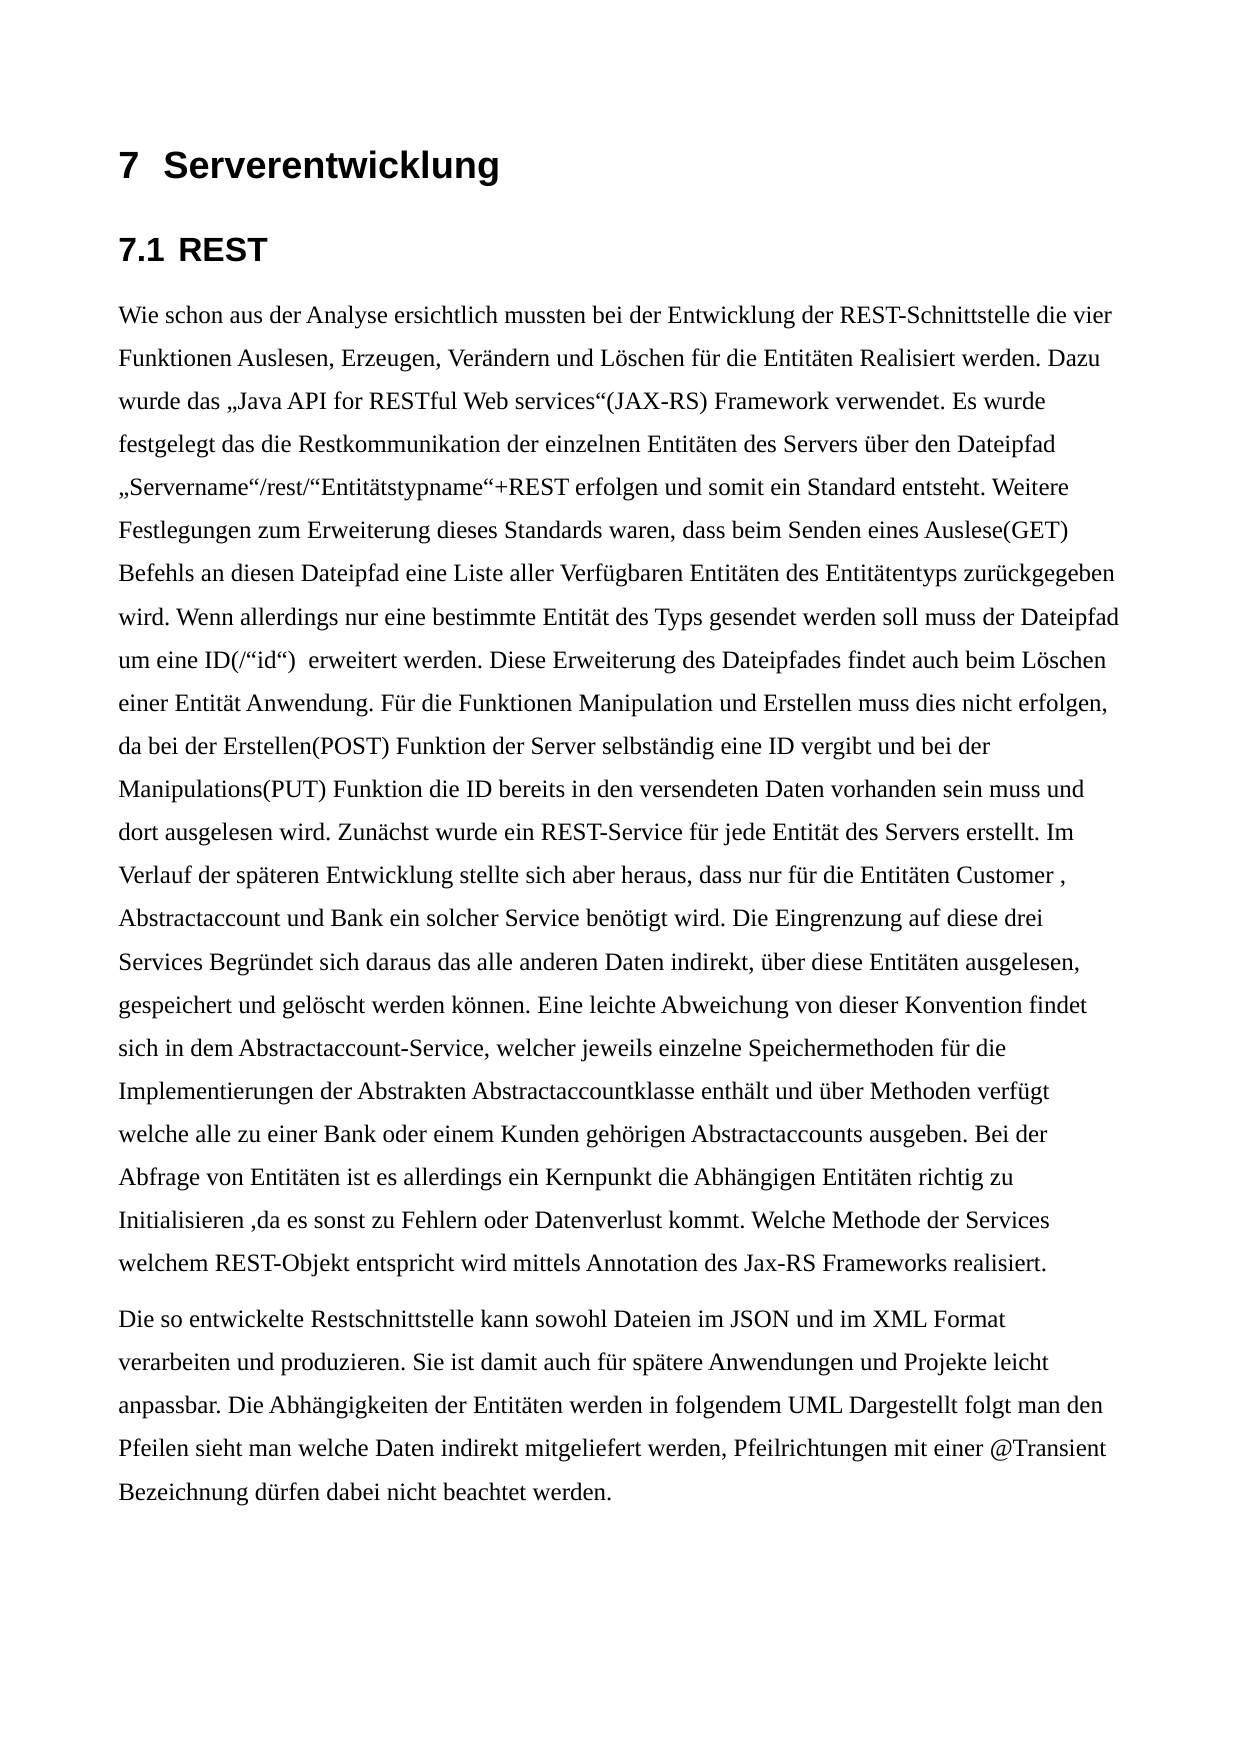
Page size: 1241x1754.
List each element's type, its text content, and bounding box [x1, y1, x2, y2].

text Die so entwickelte Restschnittstelle kann sowohl Dateien im JSON und im XML Format verarbeiten und produzieren. Sie ist damit auch für spätere Anwendungen und Projekte leicht anpassbar. Die Abhängigkeiten der Entitäten werden in folgendem UML Dargestellt folgt man den Pfeilen sieht man welche Daten indirekt mitgeliefert werden, Pfeilrichtungen mit einer @Transient Bezeichnung dürfen dabei nicht beachtet werden. [118, 1304, 1122, 1505]
subtitle Serverentwicklung [118, 143, 1122, 187]
subtitle REST [118, 229, 1122, 268]
text Wie schon aus der Analyse ersichtlich mussten bei der Entwicklung der REST-Schnittstelle die vier Funktionen Auslesen, Erzeugen, Verändern und Löschen für die Entitäten Realisiert werden. Dazu wurde das „Java API for RESTful Web services“(JAX-RS) Framework verwendet. Es wurde festgelegt das die Restkommunikation der einzelnen Entitäten des Servers über den Dateipfad „Servername“/rest/“Entitätstypname“+REST erfolgen und somit ein Standard entsteht. Weitere Festlegungen zum Erweiterung dieses Standards waren, dass beim Senden eines Auslese(GET) Befehls an diesen Dateipfad eine Liste aller Verfügbaren Entitäten des Entitätentyps zurückgegeben wird. Wenn allerdings nur eine bestimmte Entität des Typs gesendet werden soll muss der Dateipfad um eine ID(/“id“) erweitert werden. Diese Erweiterung des Dateipfades findet auch beim Löschen einer Entität Anwendung. Für die Funktionen Manipulation und Erstellen muss dies nicht erfolgen, da bei der Erstellen(POST) Funktion der Server selbständig eine ID vergibt und bei der Manipulations(PUT) Funktion die ID bereits in den versendeten Daten vorhanden sein muss und dort ausgelesen wird. Zunächst wurde ein REST-Service für jede Entität des Servers erstellt. Im Verlauf der späteren Entwicklung stellte sich aber heraus, dass nur für die Entitäten Customer , Abstractaccount und Bank ein solcher Service benötigt wird. Die Eingrenzung auf diese drei Services Begründet sich daraus das alle anderen Daten indirekt, über diese Entitäten ausgelesen, gespeichert und gelöscht werden können. Eine leichte Abweichung von dieser Konvention findet sich in dem Abstractaccount-Service, welcher jeweils einzelne Speichermethoden für die Implementierungen der Abstrakten Abstractaccountklasse enthält und über Methoden verfügt welche alle zu einer Bank oder einem Kunden gehörigen Abstractaccounts ausgeben. Bei der Abfrage von Entitäten ist es allerdings ein Kernpunkt die Abhängigen Entitäten richtig zu Initialisieren ,da es sonst zu Fehlern oder Datenverlust kommt. Welche Methode der Services welchem REST-Objekt entspricht wird mittels Annotation des Jax-RS Frameworks realisiert. [118, 300, 1122, 1277]
